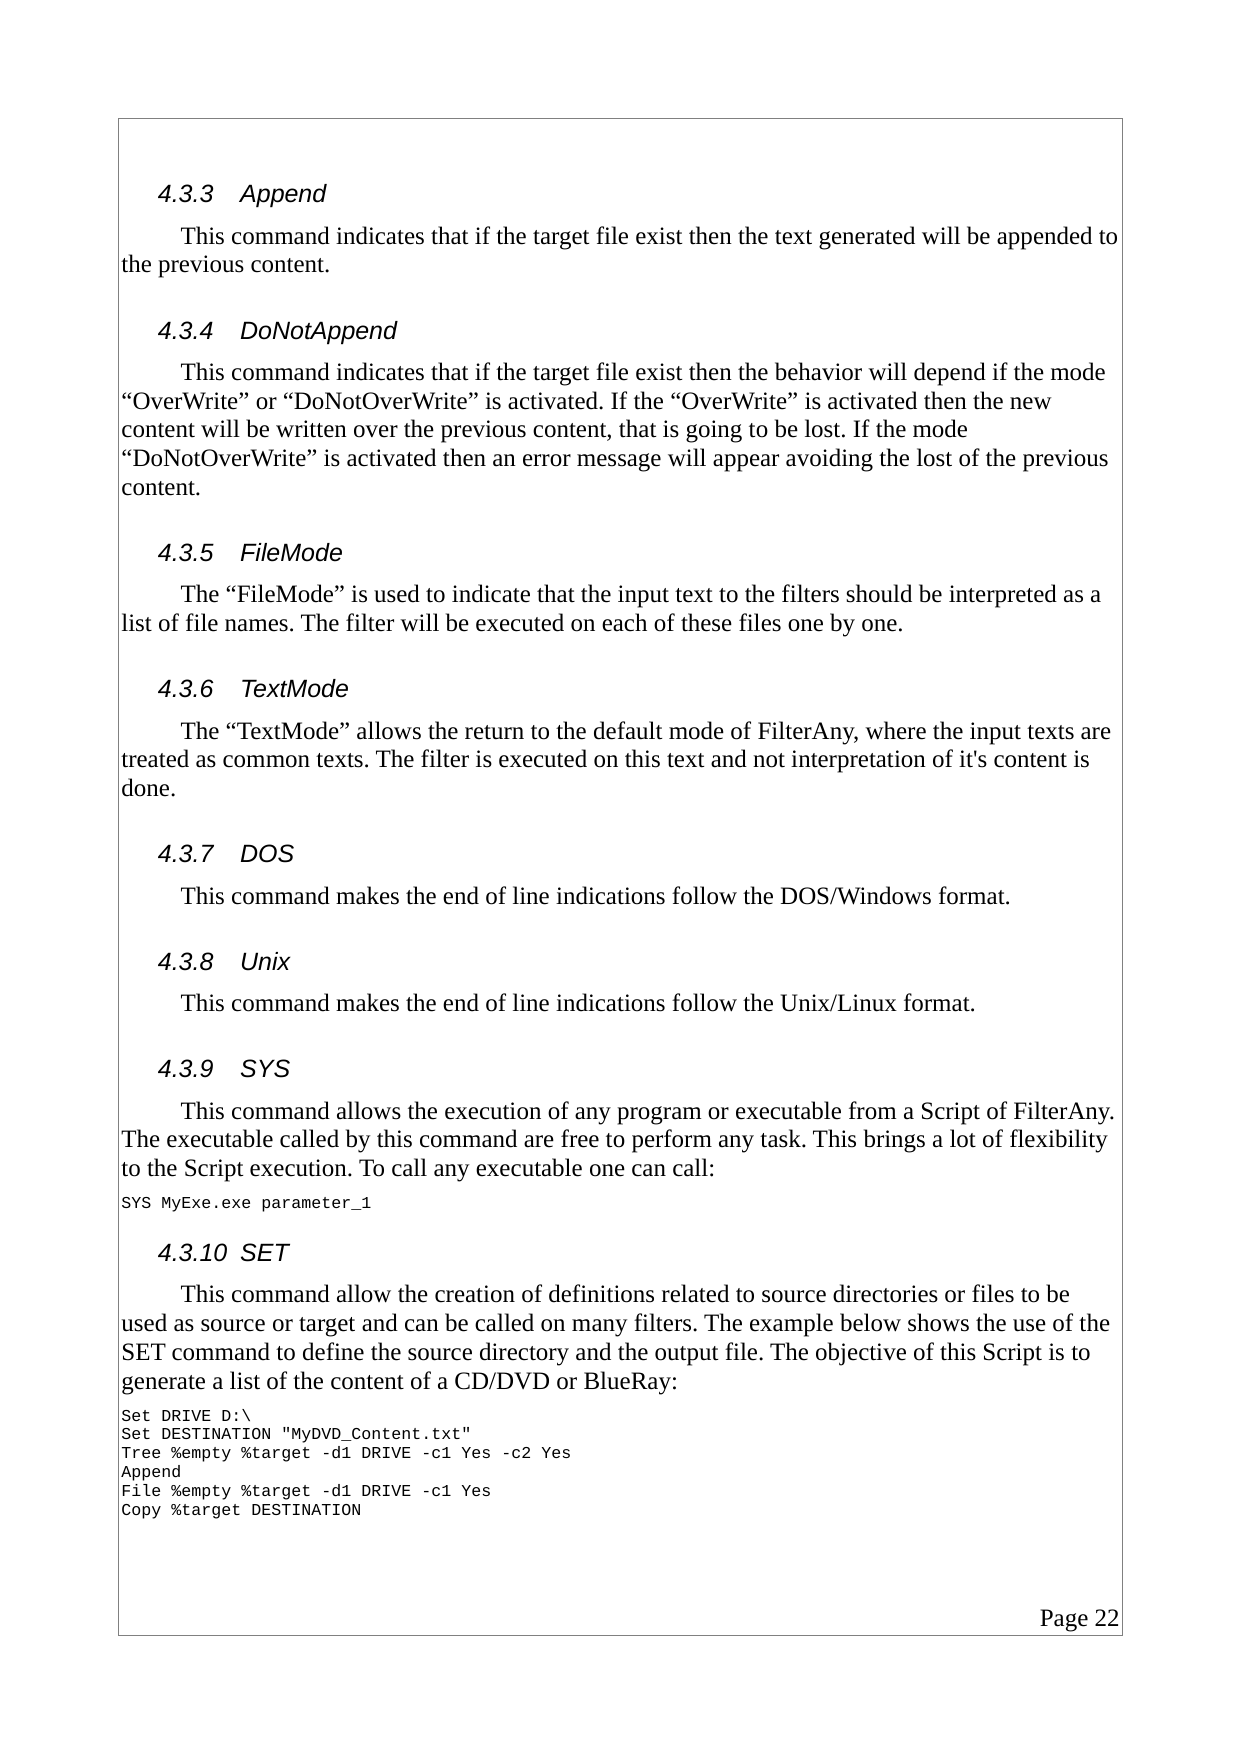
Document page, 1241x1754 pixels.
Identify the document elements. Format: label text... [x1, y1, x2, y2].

subtitle SET [151, 1238, 1119, 1267]
text This command allow the creation of definitions related to source directories or files to be used as source or target and can be called on many filters. The example below shows the use of the SET command to define the source directory and the output file. The objective of this Script is to generate a list of the content of a CD/DVD or BlueRay: [121, 1279, 1119, 1394]
text Set DRIVE D:\ [121, 1407, 1119, 1426]
subtitle Unix [151, 947, 1119, 976]
text This command makes the end of line indications follow the DOS/Windows format. [121, 881, 1119, 909]
text This command allows the execution of any program or executable from a Script of FilterAny. The executable called by this command are free to perform any task. This brings a lot of flexibility to the Script execution. To call any executable one can call: [121, 1096, 1119, 1182]
text Set DESTINATION "MyDVD_Content.txt" [121, 1426, 1119, 1445]
subtitle Append [151, 179, 1119, 208]
subtitle DoNotAppend [151, 316, 1119, 344]
text The “TextMode” allows the return to the default mode of FilterAny, where the input texts are treated as common texts. The filter is executed on this text and not interpretation of it's content is done. [121, 716, 1119, 802]
subtitle TextMode [151, 674, 1119, 703]
text This command indicates that if the target file exist then the behavior will depend if the mode “OverWrite” or “DoNotOverWrite” is activated. If the “OverWrite” is activated then the new content will be written over the previous content, that is going to be lost. If the mode “DoNotOverWrite” is activated then an error message will appear avoiding the lost of the previous content. [121, 357, 1119, 501]
text This command indicates that if the target file exist then the text generated will be appended to the previous content. [121, 221, 1119, 278]
subtitle DOS [151, 839, 1119, 868]
subtitle SYS [151, 1054, 1119, 1083]
text Tree %empty %target -d1 DRIVE -c1 Yes -c2 Yes [121, 1445, 1119, 1464]
text File %empty %target -d1 DRIVE -c1 Yes [121, 1482, 1119, 1501]
text This command makes the end of line indications follow the Unix/Linux format. [121, 988, 1119, 1017]
text SYS MyExe.exe parameter_1 [121, 1194, 1119, 1213]
text Append [121, 1464, 1119, 1482]
text Copy %target DESTINATION [121, 1501, 1119, 1520]
subtitle FileMode [151, 538, 1119, 567]
text The “FileMode” is used to indicate that the input text to the filters should be interpreted as a list of file names. The filter will be executed on each of these files one by one. [121, 579, 1119, 637]
